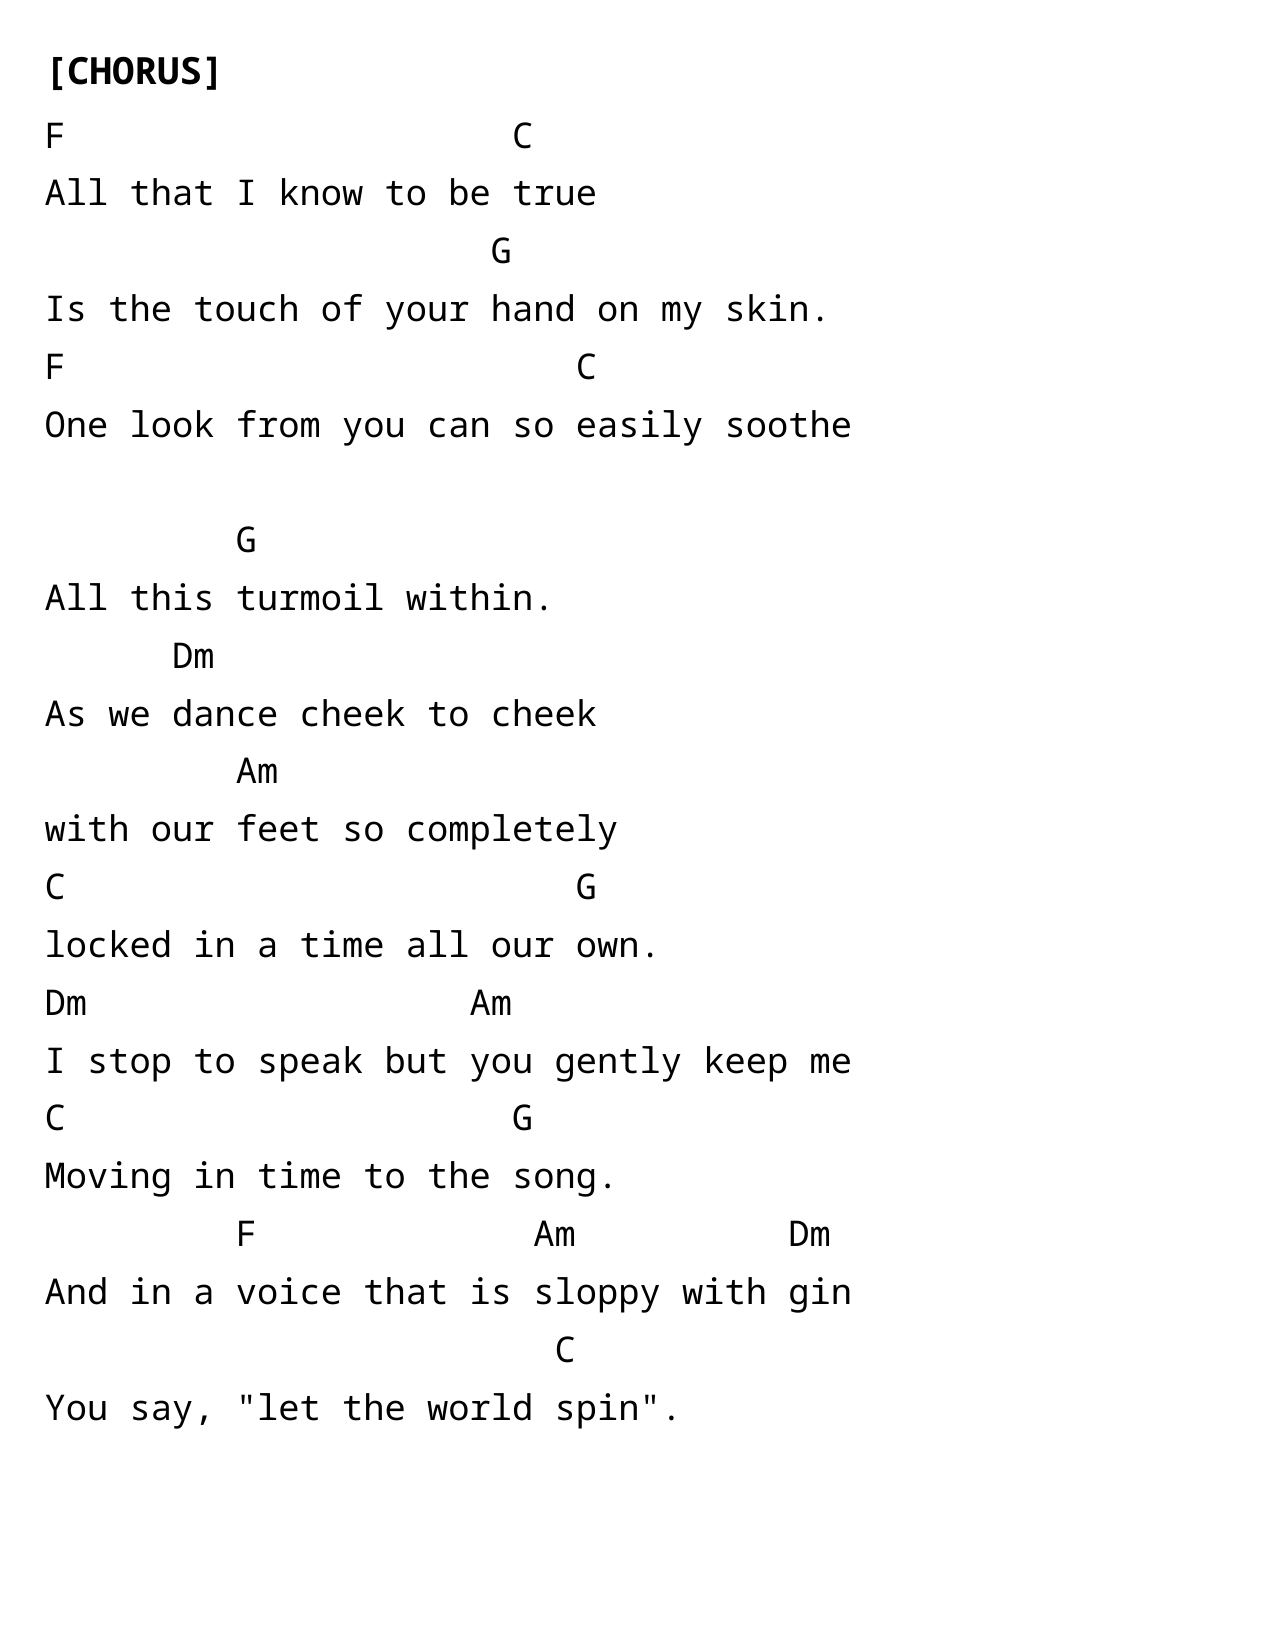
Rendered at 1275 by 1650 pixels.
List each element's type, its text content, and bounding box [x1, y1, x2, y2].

text As we dance cheek to cheek [44, 688, 1098, 736]
text One look from you can so easily soothe [44, 399, 1098, 447]
text locked in a time all our own. [44, 919, 1098, 968]
text F Am Dm [44, 1208, 1098, 1257]
text Dm [44, 630, 1098, 679]
text And in a voice that is sloppy with gin [44, 1266, 1098, 1314]
text F C [44, 341, 1098, 389]
subtitle [CHORUS] [44, 44, 1098, 95]
text G [44, 515, 1098, 563]
text You say, "let the world spin". [44, 1382, 1098, 1430]
text All that I know to be true [44, 168, 1098, 216]
text G [44, 226, 1098, 274]
text Am [44, 746, 1098, 794]
text Moving in time to the song. [44, 1151, 1098, 1199]
text C G [44, 862, 1098, 910]
text C [44, 1324, 1098, 1372]
text All this turmoil within. [44, 573, 1098, 621]
text F C [44, 110, 1098, 158]
text I stop to speak but you gently keep me [44, 1035, 1098, 1083]
text C G [44, 1093, 1098, 1141]
text with our feet so completely [44, 804, 1098, 852]
text Dm Am [44, 977, 1098, 1026]
text Is the touch of your hand on my skin. [44, 283, 1098, 332]
